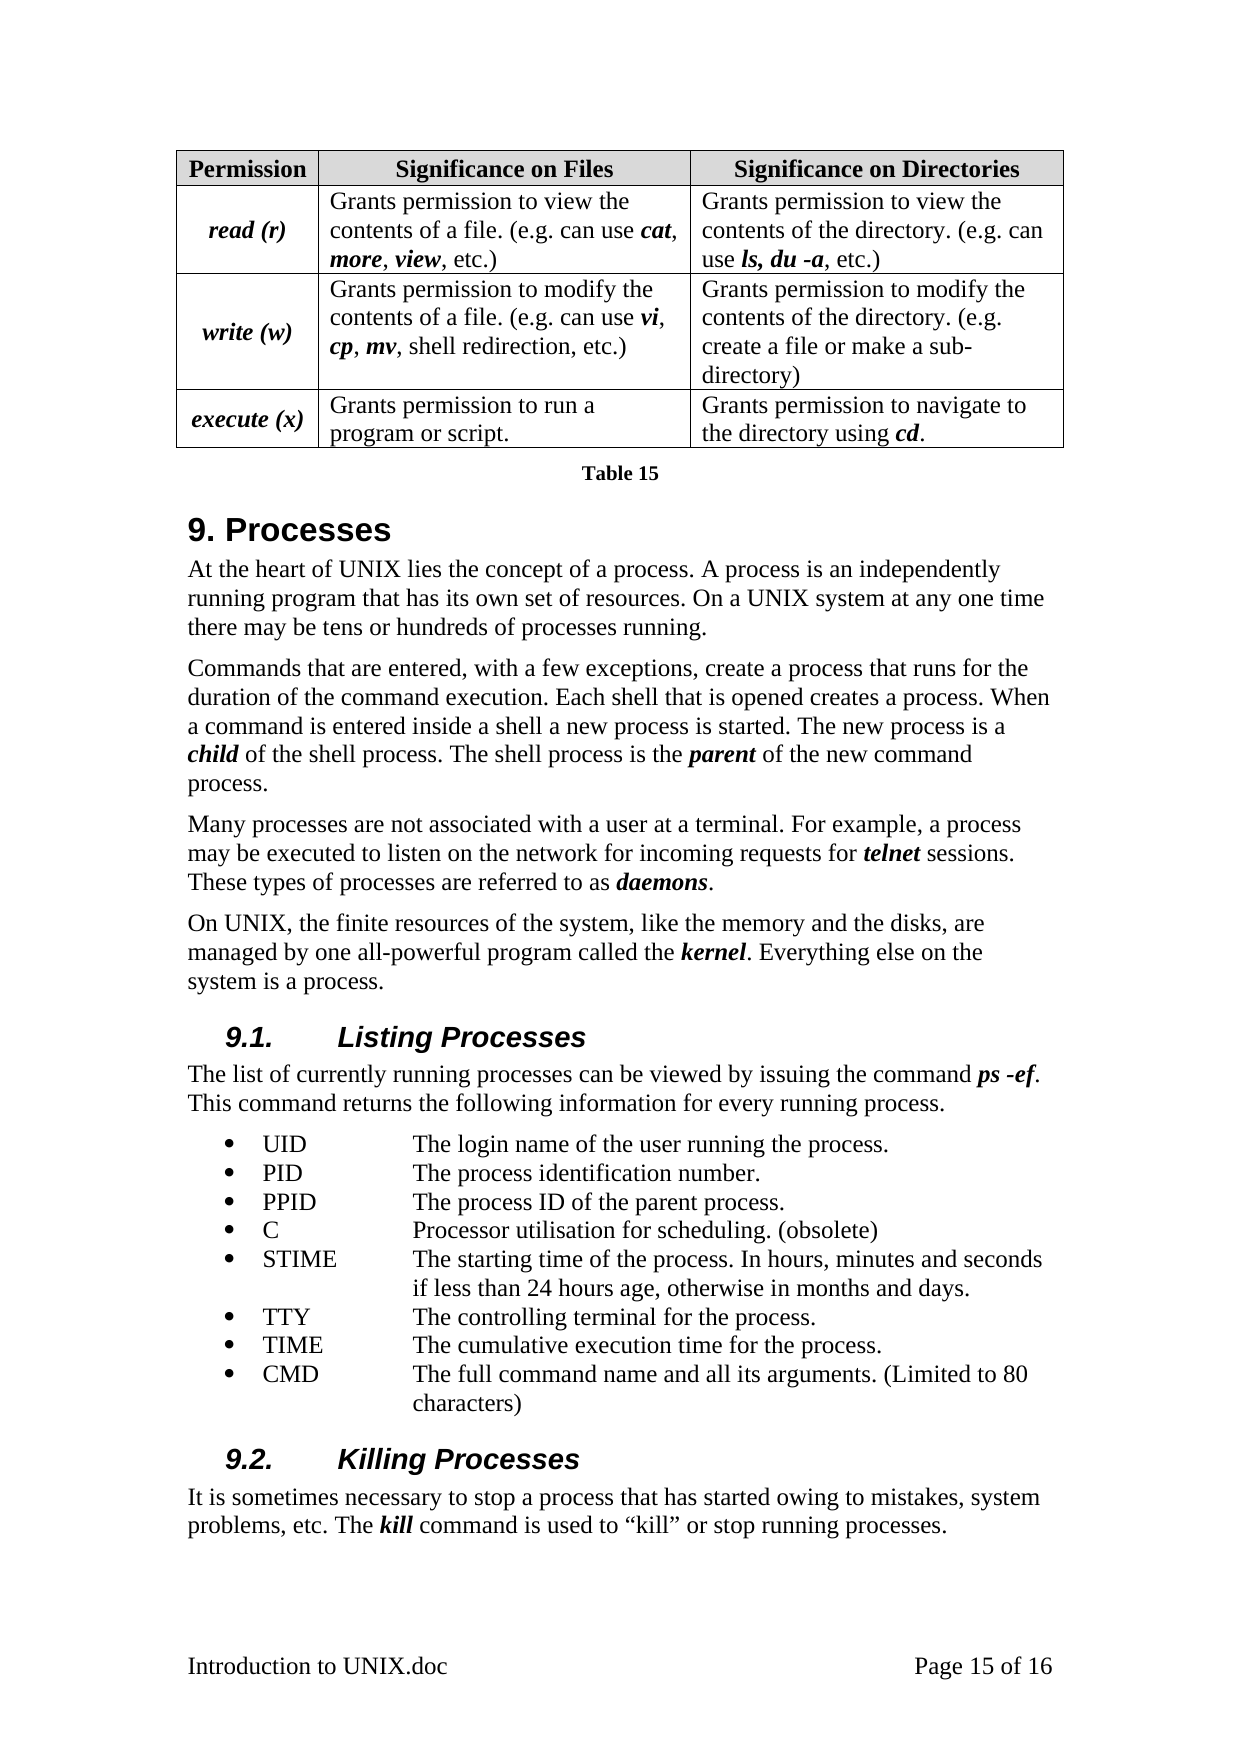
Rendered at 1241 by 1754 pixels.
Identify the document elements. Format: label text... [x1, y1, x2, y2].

list TTY The controlling terminal for the process. [225, 1302, 1053, 1331]
text Many processes are not associated with a user at a terminal. For example, a process may be executed to listen on the network for incoming requests for telnet sessions. These types of processes are referred to as daemons. [187, 809, 1053, 896]
subtitle Killing Processes [225, 1442, 1053, 1475]
table_cell read (r) [177, 186, 318, 273]
text It is sometimes necessary to stop a process that has started owing to mistakes, system problems, etc. The kill command is used to “kill” or stop running processes. [187, 1482, 1053, 1539]
table_header Significance on Files [319, 151, 690, 185]
table_cell execute (x) [177, 390, 318, 447]
subtitle Listing Processes [225, 1019, 1053, 1053]
table_cell write (w) [177, 274, 318, 389]
subtitle Processes [187, 510, 1053, 548]
list UID The login name of the user running the process. [225, 1129, 1053, 1158]
list CMD The full command name and all its arguments. (Limited to 80 characters) [225, 1359, 1053, 1417]
table_cell Grants permission to view the contents of the directory. (e.g. can use ls, du -a, etc.) [691, 186, 1063, 273]
table_cell Grants permission to view the contents of a file. (e.g. can use cat, more, view, etc.) [319, 186, 690, 273]
table_cell Grants permission to navigate to the directory using cd. [691, 390, 1063, 447]
text Commands that are entered, with a few exceptions, create a process that runs for the duration of the command execution. Each shell that is opened creates a process. When a command is entered inside a shell a new process is started. The new process is a child of the shell process. The shell process is the parent of the new command process. [187, 653, 1053, 797]
table_header Permission [177, 151, 318, 185]
list STIME The starting time of the process. In hours, minutes and seconds if less than 24 hours age, otherwise in months and days. [225, 1244, 1053, 1302]
text At the heart of UNIX lies the concept of a process. A process is an independently running program that has its own set of resources. On a UNIX system at any one time there may be tens or hundreds of processes running. [187, 554, 1053, 641]
list PID The process identification number. [225, 1158, 1053, 1187]
text Table 15 [187, 461, 1053, 485]
list C Processor utilisation for scheduling. (obsolete) [225, 1216, 1053, 1244]
table_cell Grants permission to run a program or script. [319, 390, 690, 447]
text The list of currently running processes can be viewed by issuing the command ps -ef. This command returns the following information for every running process. [187, 1059, 1053, 1117]
table_cell Grants permission to modify the contents of the directory. (e.g. create a file or make a sub-directory) [691, 274, 1063, 389]
text On UNIX, the finite resources of the system, like the memory and the disks, are managed by one all-powerful program called the kernel. Everything else on the system is a process. [187, 908, 1053, 994]
table_cell Grants permission to modify the contents of a file. (e.g. can use vi, cp, mv, shell redirection, etc.) [319, 274, 690, 389]
list TIME The cumulative execution time for the process. [225, 1331, 1053, 1359]
table_header Significance on Directories [691, 151, 1063, 185]
list PPID The process ID of the parent process. [225, 1187, 1053, 1216]
